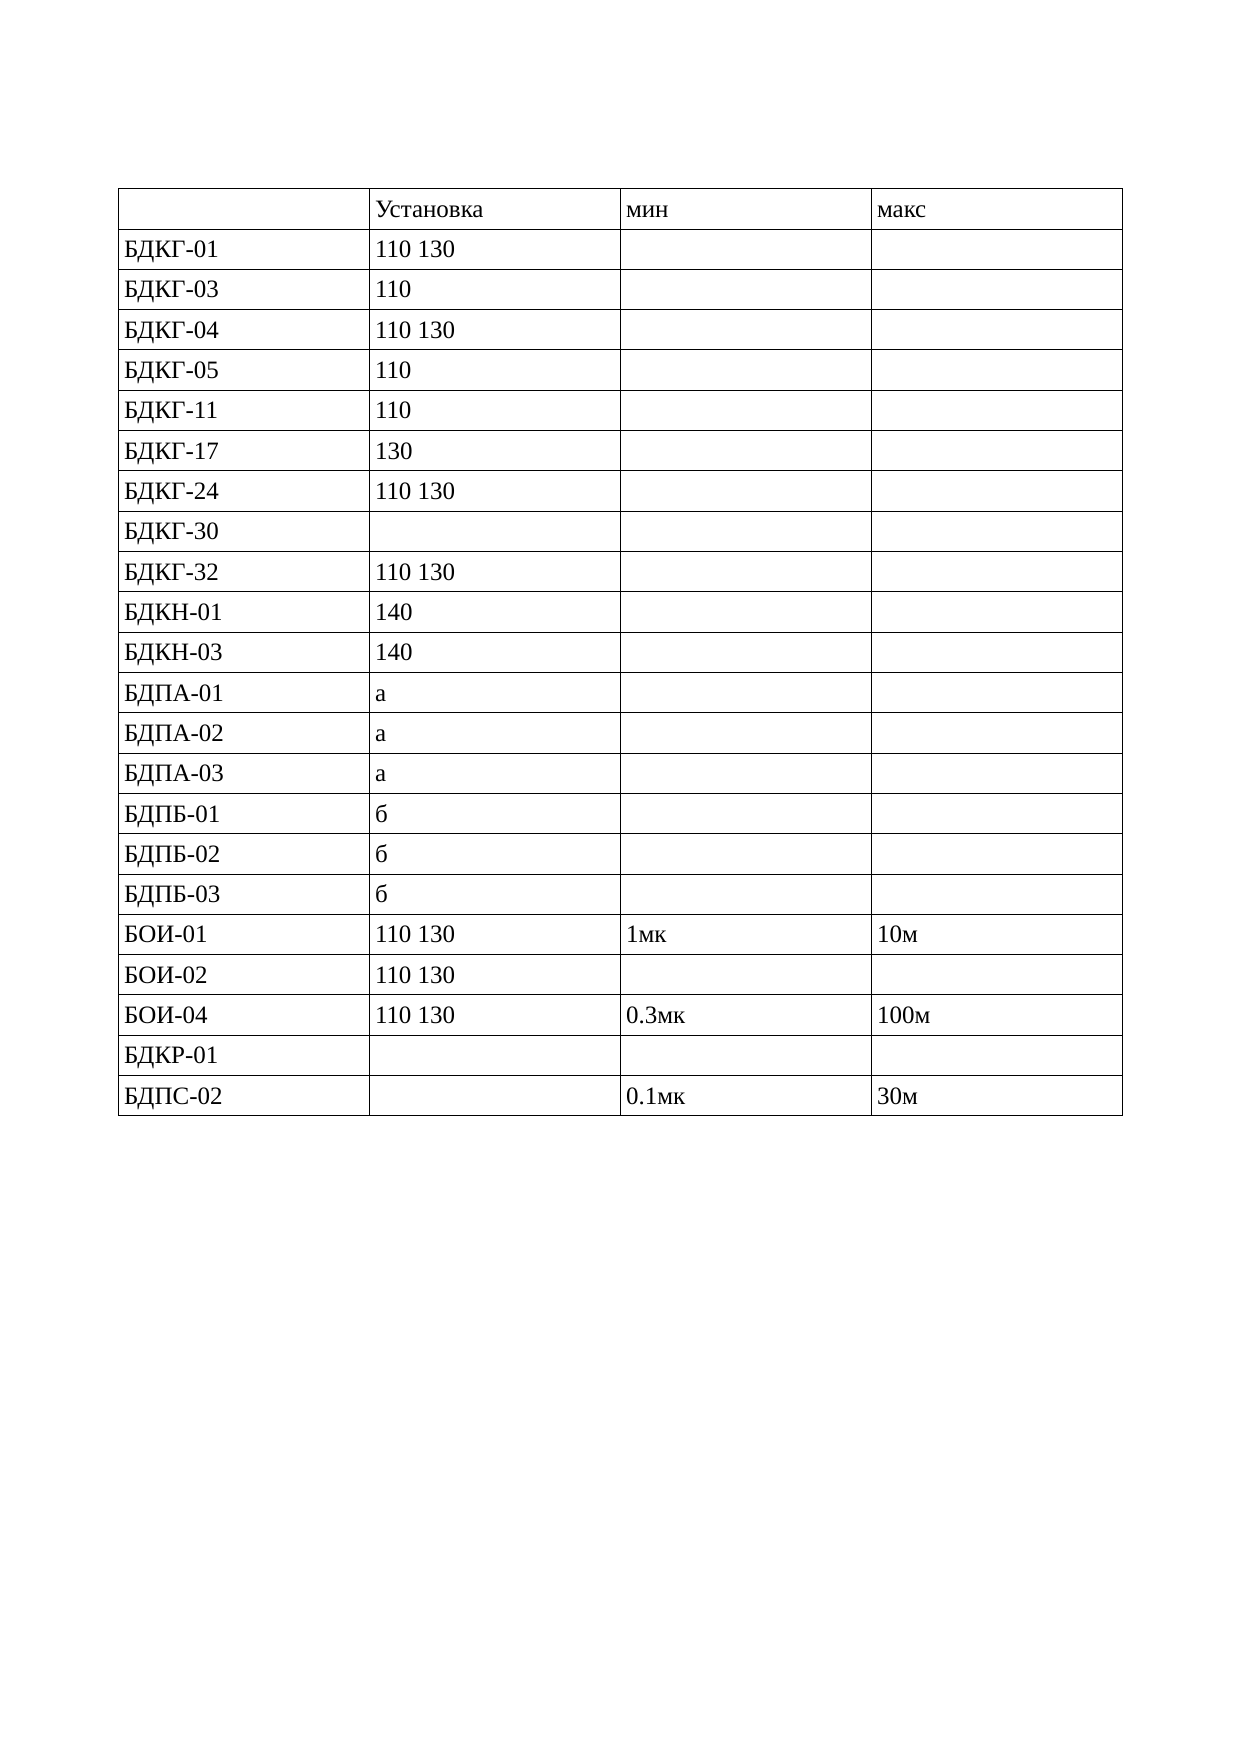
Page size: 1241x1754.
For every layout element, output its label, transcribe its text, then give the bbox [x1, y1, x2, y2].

table_cell [872, 391, 1122, 430]
table_cell 0.3мк [621, 995, 871, 1035]
table_cell 140 [370, 592, 620, 632]
table_cell БДПБ-03 [119, 875, 369, 914]
table_cell [621, 310, 871, 349]
table_cell [370, 1036, 620, 1075]
table_cell [621, 471, 871, 511]
table_cell [872, 875, 1122, 914]
table_cell 0.1мк [621, 1076, 871, 1115]
table_cell БОИ-02 [119, 955, 369, 994]
table_cell БДКГ-24 [119, 471, 369, 511]
table_cell [872, 955, 1122, 994]
table_cell б [370, 875, 620, 914]
table_cell 1мк [621, 915, 871, 954]
table_cell [872, 431, 1122, 470]
table_cell б [370, 794, 620, 833]
table_cell [621, 834, 871, 873]
table_cell 110 130 [370, 552, 620, 591]
table_cell БОИ-04 [119, 995, 369, 1035]
table_cell 110 130 [370, 230, 620, 269]
table_cell БДКГ-05 [119, 350, 369, 390]
table_cell БДПА-03 [119, 754, 369, 793]
table_cell БДКГ-17 [119, 431, 369, 470]
table_cell 110 130 [370, 471, 620, 511]
table_cell [872, 713, 1122, 752]
table_cell [872, 1036, 1122, 1075]
table_cell 30м [872, 1076, 1122, 1115]
table_cell [872, 754, 1122, 793]
table_cell [872, 471, 1122, 511]
table_cell [872, 592, 1122, 632]
table_cell [621, 673, 871, 712]
table_cell [621, 633, 871, 672]
table_cell БДКГ-01 [119, 230, 369, 269]
table_cell БДПБ-01 [119, 794, 369, 833]
table_cell [872, 350, 1122, 390]
table_cell 110 130 [370, 995, 620, 1035]
table_cell [621, 552, 871, 591]
table_cell 110 130 [370, 955, 620, 994]
table_cell [872, 834, 1122, 873]
table_cell БДПА-02 [119, 713, 369, 752]
table_cell БДКР-01 [119, 1036, 369, 1075]
table_cell [621, 350, 871, 390]
table_cell [621, 270, 871, 309]
table_cell БДКГ-30 [119, 512, 369, 551]
table_cell БДКГ-04 [119, 310, 369, 349]
table_cell 110 [370, 350, 620, 390]
table_cell 100м [872, 995, 1122, 1035]
table_cell [872, 310, 1122, 349]
table_cell БДКГ-32 [119, 552, 369, 591]
table_cell [621, 955, 871, 994]
table_cell а [370, 713, 620, 752]
table_header Установка [370, 189, 620, 228]
table_cell [621, 1036, 871, 1075]
table_cell [872, 512, 1122, 551]
table_cell [872, 633, 1122, 672]
table_cell [621, 230, 871, 269]
table_cell [621, 431, 871, 470]
table_cell [370, 512, 620, 551]
table_cell БДКГ-11 [119, 391, 369, 430]
table_cell [872, 230, 1122, 269]
table_cell БДПС-02 [119, 1076, 369, 1115]
table_cell [621, 875, 871, 914]
table_header макс [872, 189, 1122, 228]
table_cell БДПБ-02 [119, 834, 369, 873]
table_cell [621, 592, 871, 632]
table_cell [872, 270, 1122, 309]
table_cell [872, 673, 1122, 712]
table_cell 110 130 [370, 915, 620, 954]
table_cell [621, 391, 871, 430]
table_cell БДКГ-03 [119, 270, 369, 309]
table_cell 110 130 [370, 310, 620, 349]
table_cell [621, 754, 871, 793]
table_cell 140 [370, 633, 620, 672]
table_cell 110 [370, 270, 620, 309]
table_cell 130 [370, 431, 620, 470]
table_cell а [370, 673, 620, 712]
table_cell 10м [872, 915, 1122, 954]
table_cell а [370, 754, 620, 793]
table_cell [872, 794, 1122, 833]
table_cell [621, 794, 871, 833]
table_header [119, 189, 369, 228]
table_cell БДКН-01 [119, 592, 369, 632]
table_cell [621, 512, 871, 551]
table_cell БОИ-01 [119, 915, 369, 954]
table_cell [370, 1076, 620, 1115]
table_cell 110 [370, 391, 620, 430]
table_cell [872, 552, 1122, 591]
table_cell БДКН-03 [119, 633, 369, 672]
table_header мин [621, 189, 871, 228]
table_cell [621, 713, 871, 752]
table_cell б [370, 834, 620, 873]
table_cell БДПА-01 [119, 673, 369, 712]
